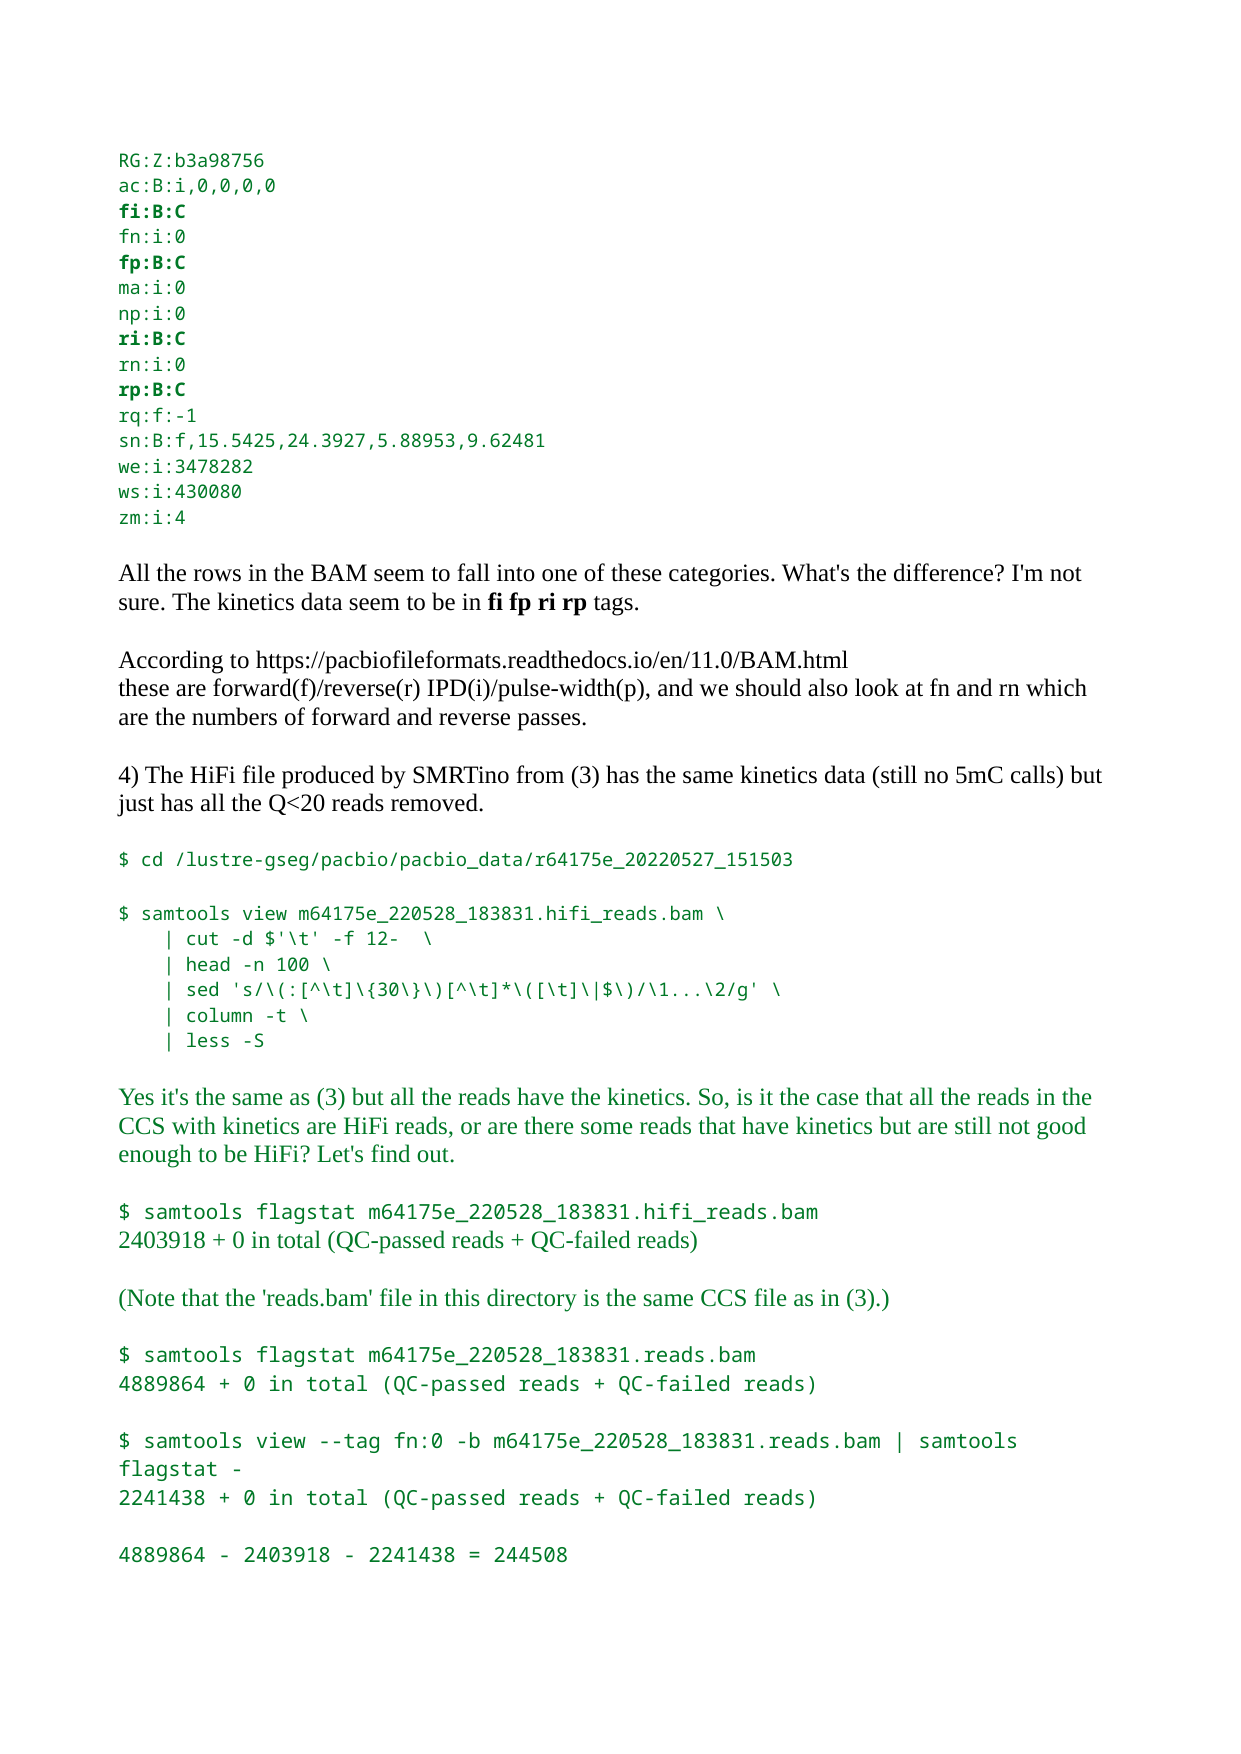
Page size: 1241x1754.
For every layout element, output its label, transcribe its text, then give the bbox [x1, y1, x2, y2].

text ri:B:C [118, 326, 1122, 351]
text 4889864 - 2403918 - 2241438 = 244508 [118, 1540, 1122, 1568]
text 2241438 + 0 in total (QC-passed reads + QC-failed reads) [118, 1483, 1122, 1511]
text | cut -d $'\t' -f 12- \ [118, 926, 1122, 951]
text rp:B:C [118, 377, 1122, 402]
text zm:i:4 [118, 504, 1122, 530]
text fn:i:0 [118, 223, 1122, 249]
text | sed 's/\(:[^\t]\{30\}\)[^\t]*\([\t]\|$\)/\1...\2/g' \ [118, 977, 1122, 1002]
text rn:i:0 [118, 351, 1122, 377]
text | column -t \ [118, 1002, 1122, 1028]
text $ samtools flagstat m64175e_220528_183831.hifi_reads.bam [118, 1197, 1122, 1226]
text $ cd /lustre-gseg/pacbio/pacbio_data/r64175e_20220527_151503 [118, 846, 1122, 871]
text fp:B:C [118, 249, 1122, 274]
text ws:i:430080 [118, 479, 1122, 504]
text All the rows in the BAM seem to fall into one of these categories. What's the difference? I'm not sure. The kinetics data seem to be in fi fp ri rp tags. [118, 558, 1122, 616]
text Yes it's the same as (3) but all the reads have the kinetics. So, is it the case that all the reads in the CCS with kinetics are HiFi reads, or are there some reads that have kinetics but are still not good enough to be HiFi? Let's find out. [118, 1082, 1122, 1168]
text we:i:3478282 [118, 453, 1122, 479]
text 4) The HiFi file produced by SMRTino from (3) has the same kinetics data (still no 5mC calls) but just has all the Q<20 reads removed. [118, 760, 1122, 817]
text np:i:0 [118, 300, 1122, 326]
text 4889864 + 0 in total (QC-passed reads + QC-failed reads) [118, 1369, 1122, 1397]
text these are forward(f)/reverse(r) IPD(i)/pulse-width(p), and we should also look at fn and rn which are the numbers of forward and reverse passes. [118, 673, 1122, 731]
text $ samtools flagstat m64175e_220528_183831.reads.bam [118, 1341, 1122, 1369]
text ma:i:0 [118, 274, 1122, 300]
text ac:B:i,0,0,0,0 [118, 172, 1122, 198]
text RG:Z:b3a98756 [118, 147, 1122, 172]
text $ samtools view m64175e_220528_183831.hifi_reads.bam \ [118, 900, 1122, 926]
text | head -n 100 \ [118, 951, 1122, 977]
text 2403918 + 0 in total (QC-passed reads + QC-failed reads) [118, 1226, 1122, 1254]
text fi:B:C [118, 198, 1122, 223]
text $ samtools view --tag fn:0 -b m64175e_220528_183831.reads.bam | samtools flagstat - [118, 1426, 1122, 1483]
text sn:B:f,15.5425,24.3927,5.88953,9.62481 [118, 428, 1122, 453]
text According to https://pacbiofileformats.readthedocs.io/en/11.0/BAM.html [118, 645, 1122, 673]
text (Note that the 'reads.bam' file in this directory is the same CCS file as in (3).) [118, 1283, 1122, 1312]
text | less -S [118, 1028, 1122, 1053]
text rq:f:-1 [118, 402, 1122, 428]
